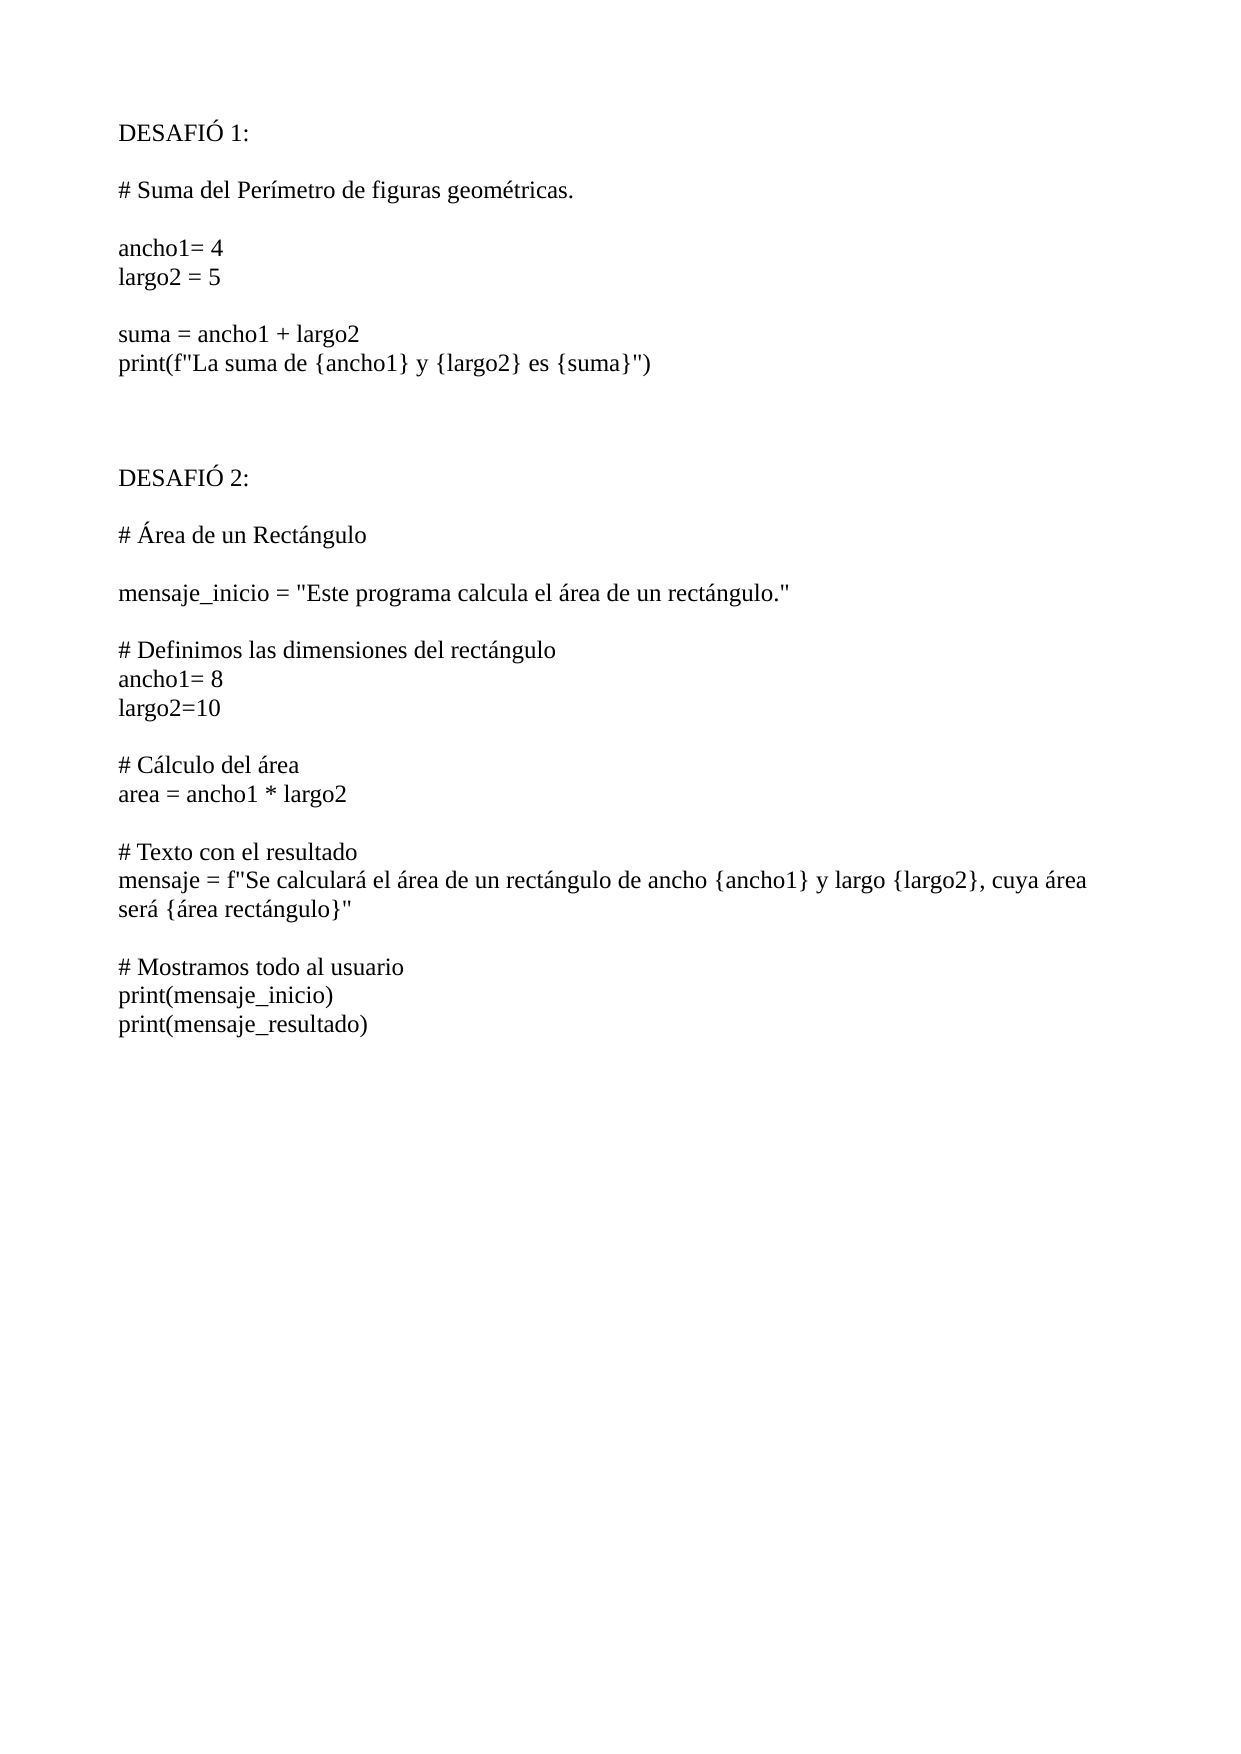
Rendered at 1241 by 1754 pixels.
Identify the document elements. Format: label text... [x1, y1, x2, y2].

text # Definimos las dimensiones del rectángulo ancho1= 8 [118, 636, 1122, 693]
text # Área de un Rectángulo [118, 521, 1122, 549]
text largo2=10 [118, 693, 1122, 722]
text mensaje_inicio = "Este programa calcula el área de un rectángulo." [118, 578, 1122, 636]
text # Texto con el resultado [118, 837, 1122, 866]
text DESAFIÓ 1: [118, 118, 1122, 147]
text mensaje = f"Se calculará el área de un rectángulo de ancho {ancho1} y largo {largo2}, cuya área será {área rectángulo}" # Mostramos todo al usuario [118, 866, 1122, 981]
text # Cálculo del área [118, 751, 1122, 779]
text print(mensaje_resultado) [118, 1009, 1122, 1038]
text ancho1= 4 largo2 = 5 suma = ancho1 + largo2 print(f"La suma de {ancho1} y {largo2} es {suma}") [118, 233, 1122, 377]
text # Suma del Perímetro de figuras geométricas. [118, 176, 1122, 204]
text DESAFIÓ 2: [118, 406, 1122, 492]
text area = ancho1 * largo2 [118, 779, 1122, 837]
text print(mensaje_inicio) [118, 981, 1122, 1009]
